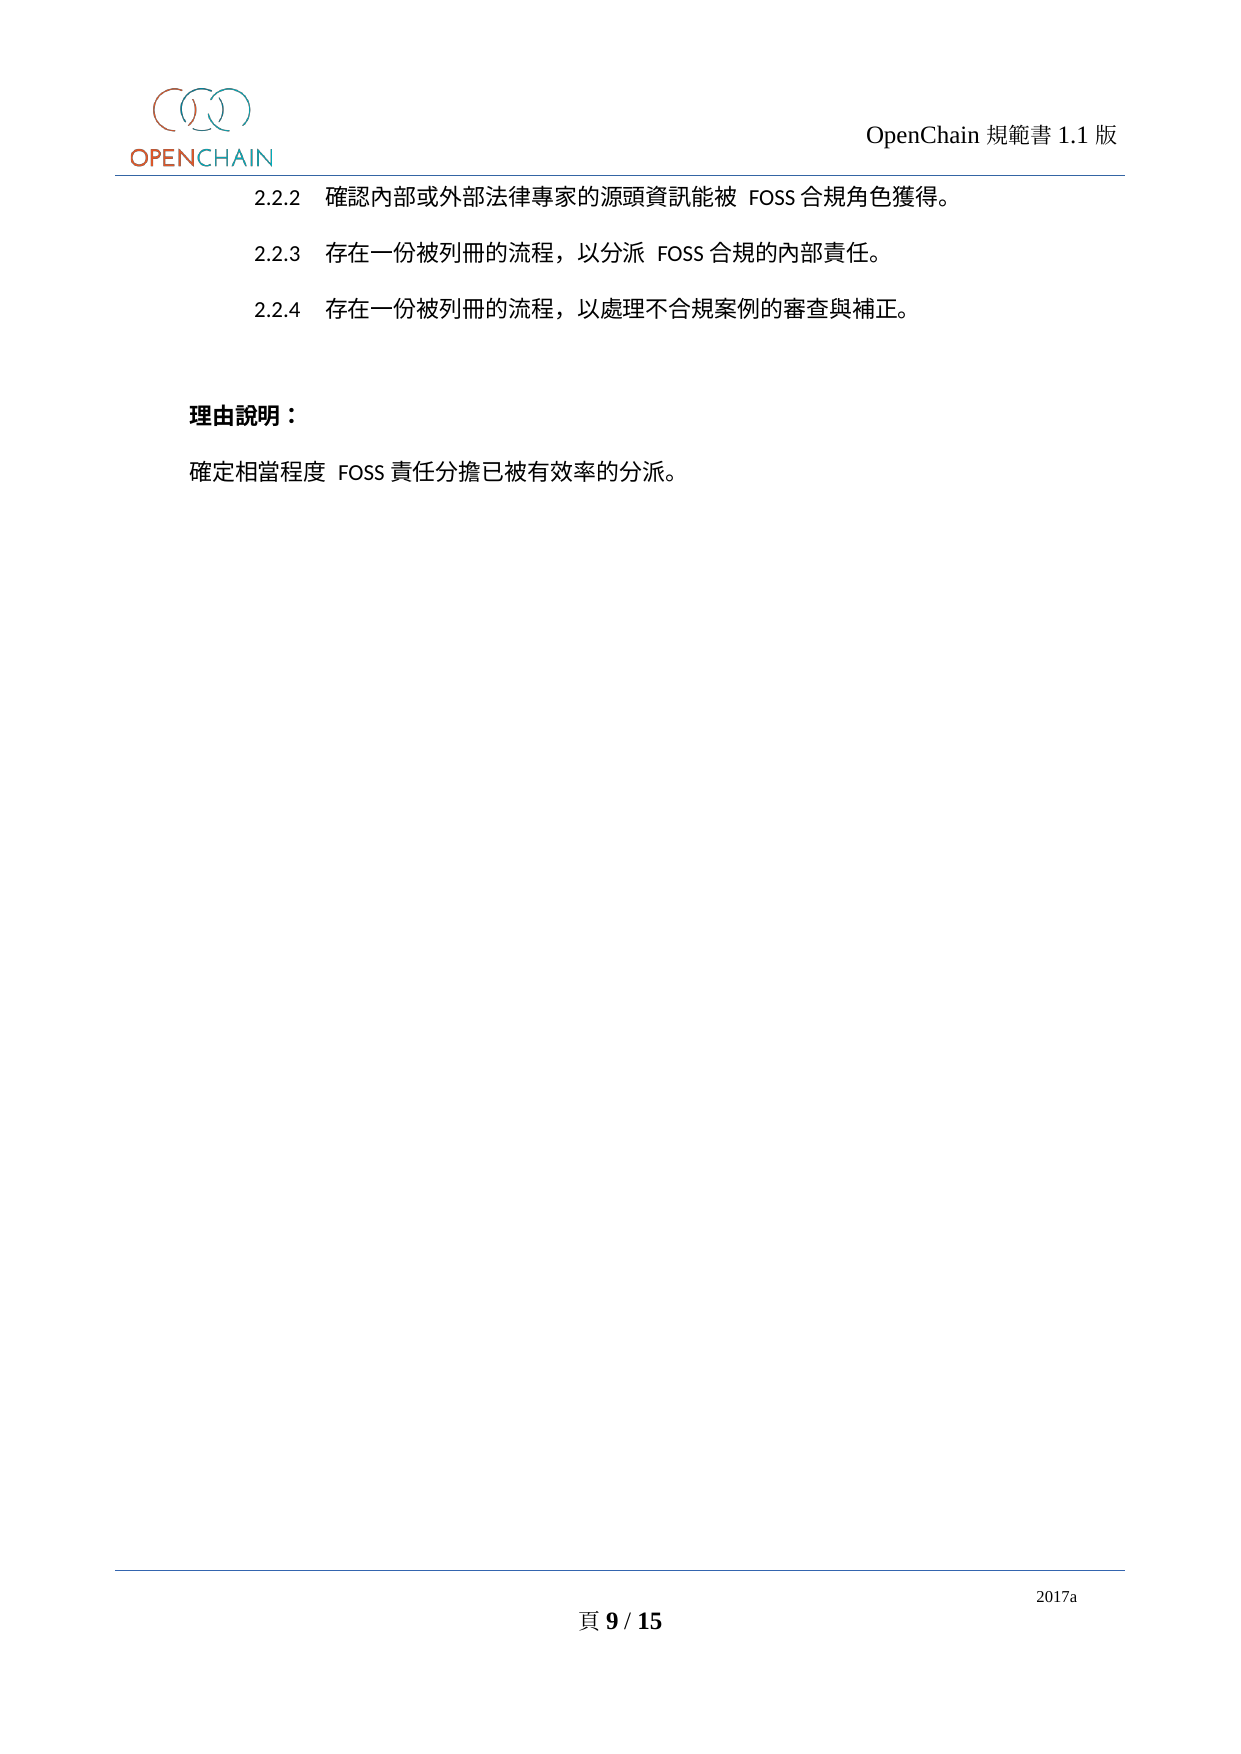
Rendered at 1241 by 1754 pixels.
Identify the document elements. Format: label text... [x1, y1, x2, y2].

subtitle 確認內部或外部法律專家的源頭資訊能被 FOSS 合規角色獲得。 [254, 179, 1122, 212]
subtitle 存在一份被列冊的流程，以處理不合規案例的審查與補正。 [254, 291, 1122, 324]
text 確定相當程度 FOSS 責任分擔已被有效率的分派。 [189, 454, 1122, 487]
subtitle 存在一份被列冊的流程，以分派 FOSS 合規的內部責任。 [254, 235, 1122, 268]
picture [130, 88, 272, 167]
text 理由說明： [189, 398, 1122, 431]
